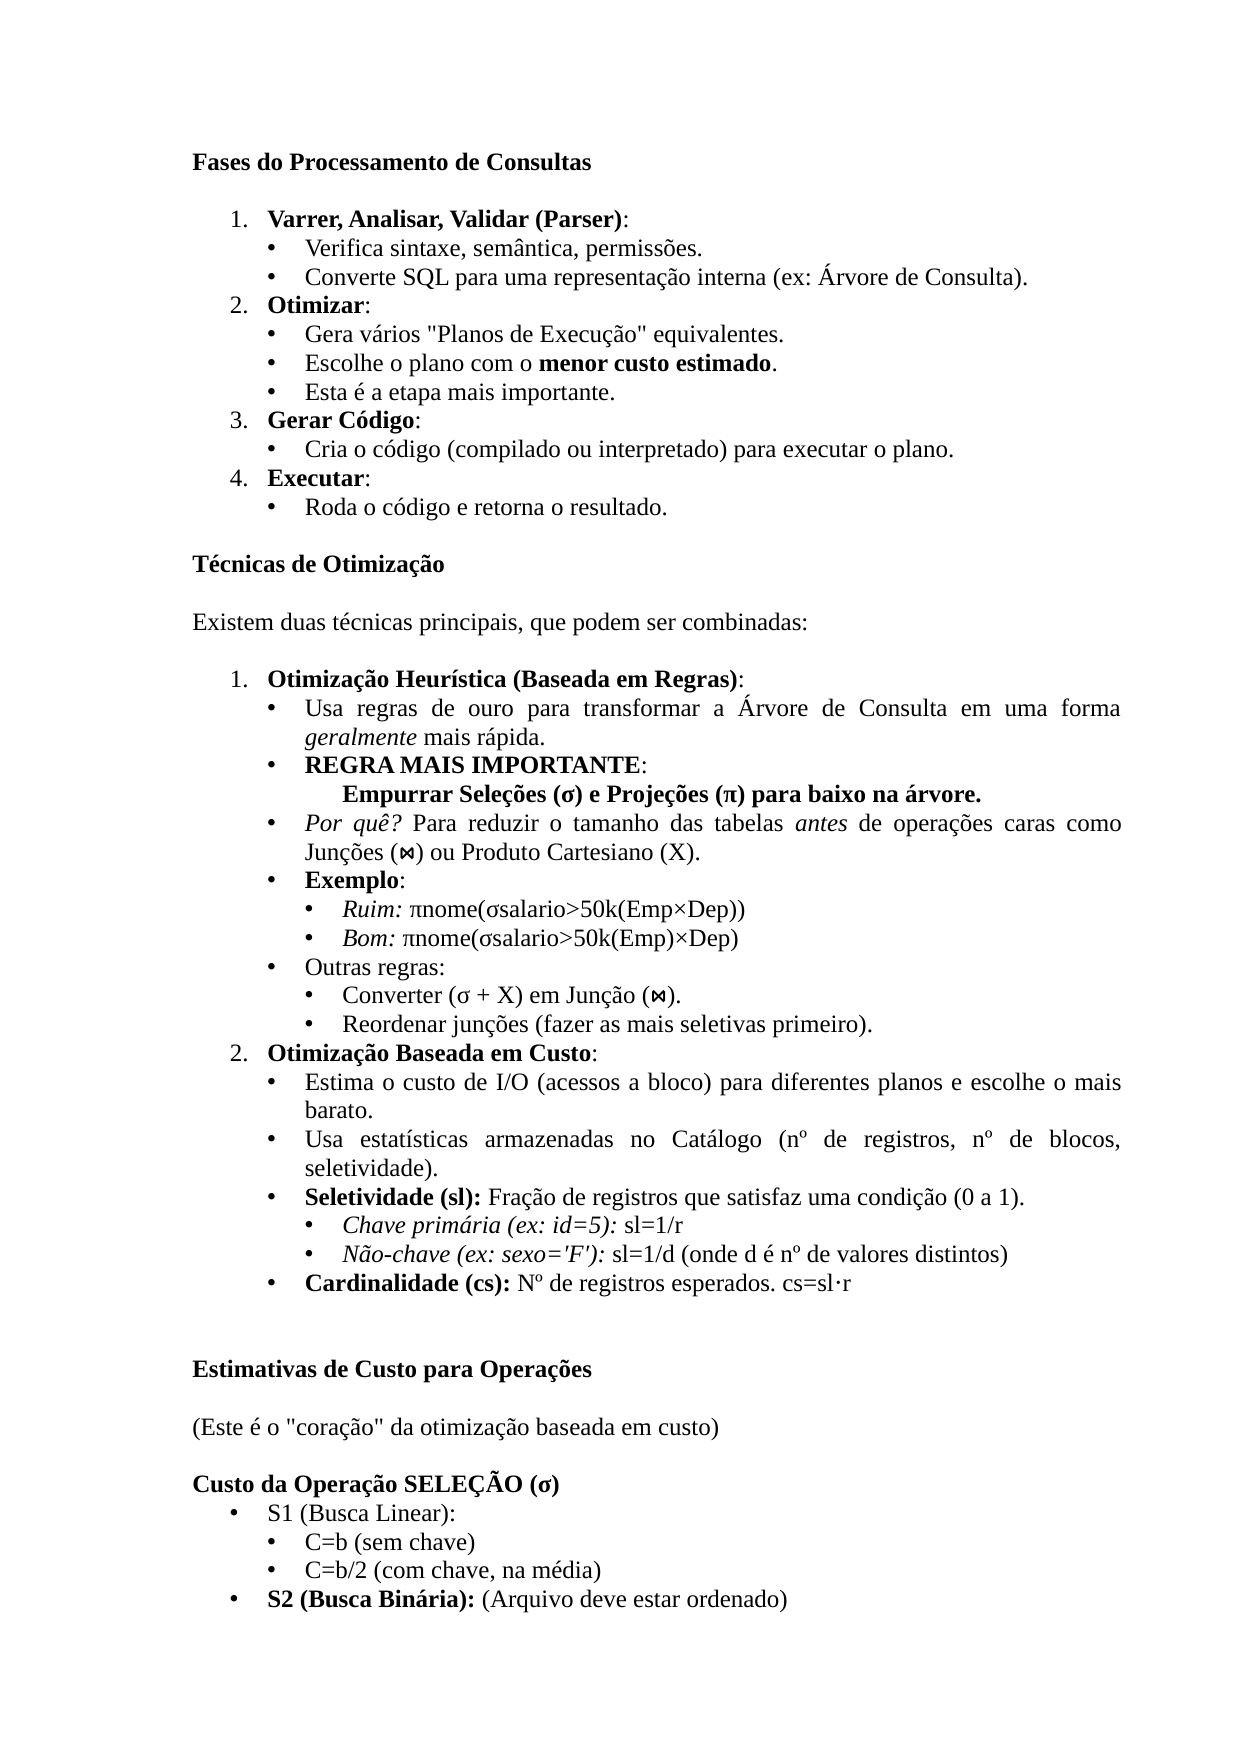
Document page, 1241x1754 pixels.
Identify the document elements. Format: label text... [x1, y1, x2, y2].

list Por quê? Para reduzir o tamanho das tabelas antes de operações caras como Junções (⋈) ou Produto Cartesiano (X). [267, 808, 1122, 866]
text Existem duas técnicas principais, que podem ser combinadas: [192, 607, 1122, 636]
list Reordenar junções (fazer as mais seletivas primeiro). [304, 1009, 1122, 1038]
list Otimizar: [229, 291, 1122, 319]
list Roda o código e retorna o resultado. [267, 492, 1122, 521]
list Cardinalidade (cs): Nº de registros esperados. cs=sl⋅r [267, 1268, 1122, 1297]
list Ruim: πnome​(σsalario>50k​(Emp×Dep)) [304, 894, 1122, 923]
list Gera vários "Planos de Execução" equivalentes. [267, 319, 1122, 348]
list Esta é a etapa mais importante. [267, 377, 1122, 406]
list Varrer, Analisar, Validar (Parser): [229, 204, 1122, 233]
text Custo da Operação SELEÇÃO (σ) [192, 1469, 1122, 1498]
list S1 (Busca Linear): [229, 1498, 1122, 1527]
list C=b/2 (com chave, na média) [267, 1556, 1122, 1584]
text Fases do Processamento de Consultas [192, 147, 1122, 176]
list C=b (sem chave) [267, 1527, 1122, 1556]
list Seletividade (sl): Fração de registros que satisfaz uma condição (0 a 1). [267, 1182, 1122, 1211]
list Gerar Código: [229, 406, 1122, 434]
list REGRA MAIS IMPORTANTE: [267, 751, 1122, 779]
list Converter (σ + X) em Junção (⋈). [304, 981, 1122, 1009]
text Técnicas de Otimização [192, 549, 1122, 578]
list Verifica sintaxe, semântica, permissões. [267, 233, 1122, 262]
list Otimização Baseada em Custo: [229, 1038, 1122, 1067]
list Converte SQL para uma representação interna (ex: Árvore de Consulta). [267, 262, 1122, 291]
list Exemplo: [267, 866, 1122, 894]
list Otimização Heurística (Baseada em Regras): [229, 664, 1122, 693]
list Executar: [229, 463, 1122, 492]
list Outras regras: [267, 952, 1122, 981]
list Usa estatísticas armazenadas no Catálogo (nº de registros, nº de blocos, seletividade). [267, 1124, 1122, 1182]
list Escolhe o plano com o menor custo estimado. [267, 348, 1122, 377]
list Empurrar Seleções (σ) e Projeções (π) para baixo na árvore. [304, 779, 1122, 808]
list Usa regras de ouro para transformar a Árvore de Consulta em uma forma geralmente mais rápida. [267, 693, 1122, 751]
text (Este é o "coração" da otimização baseada em custo) [192, 1412, 1122, 1441]
list Cria o código (compilado ou interpretado) para executar o plano. [267, 434, 1122, 463]
list Bom: πnome​(σsalario>50k​(Emp)×Dep) [304, 923, 1122, 952]
list Chave primária (ex: id=5): sl=1/r [304, 1211, 1122, 1239]
list Não-chave (ex: sexo=′F′): sl=1/d (onde d é nº de valores distintos) [304, 1239, 1122, 1268]
list Estima o custo de I/O (acessos a bloco) para diferentes planos e escolhe o mais barato. [267, 1067, 1122, 1124]
text Estimativas de Custo para Operações [192, 1354, 1122, 1383]
list S2 (Busca Binária): (Arquivo deve estar ordenado) [229, 1584, 1122, 1613]
